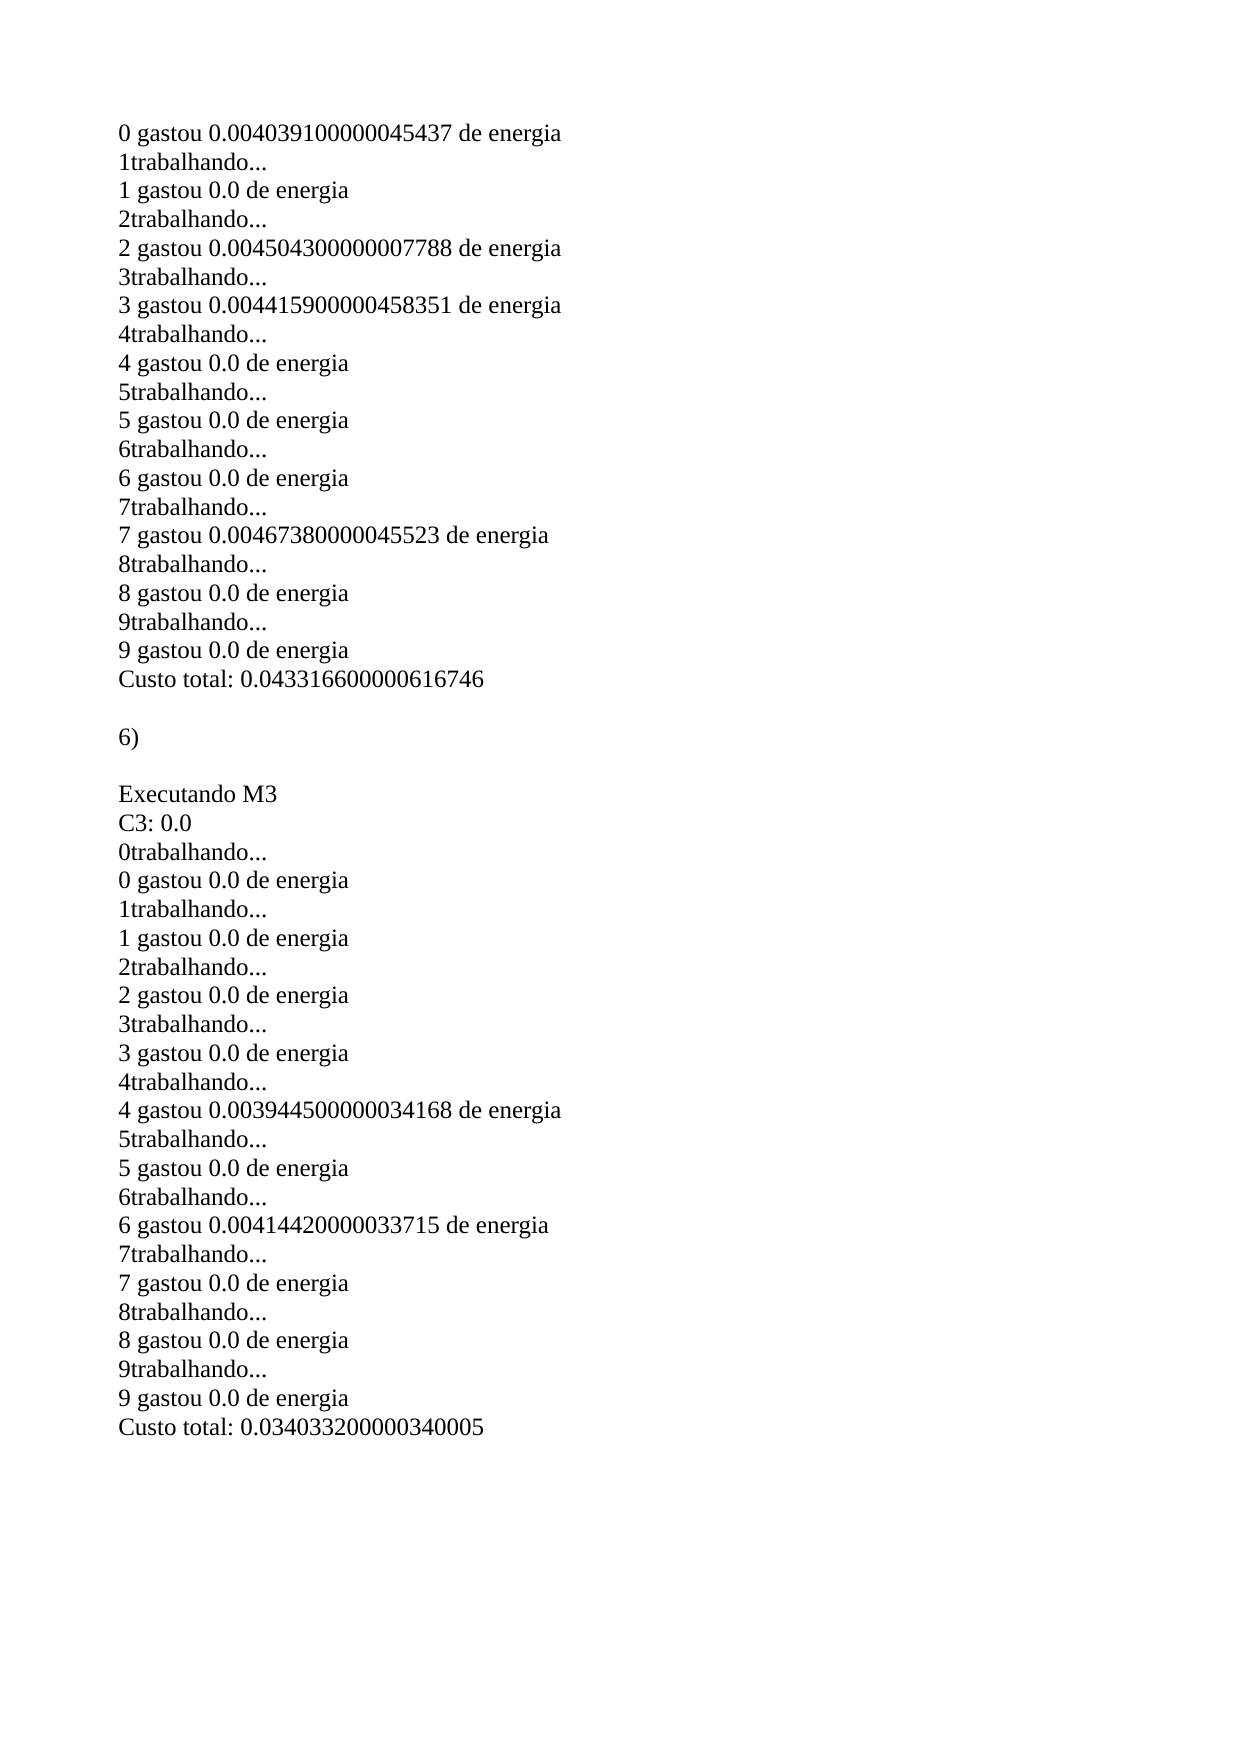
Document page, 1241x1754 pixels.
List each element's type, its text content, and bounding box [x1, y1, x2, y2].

text 5trabalhando... [118, 1124, 1122, 1153]
text 0trabalhando... [118, 837, 1122, 866]
text Custo total: 0.034033200000340005 [118, 1412, 1122, 1441]
text 9trabalhando... [118, 607, 1122, 636]
text 9 gastou 0.0 de energia [118, 636, 1122, 664]
text 5 gastou 0.0 de energia [118, 406, 1122, 434]
text 6 gastou 0.0 de energia [118, 463, 1122, 492]
text 2 gastou 0.004504300000007788 de energia [118, 233, 1122, 262]
text 5 gastou 0.0 de energia [118, 1153, 1122, 1182]
text 3 gastou 0.004415900000458351 de energia [118, 291, 1122, 319]
text C3: 0.0 [118, 808, 1122, 837]
text 9trabalhando... [118, 1354, 1122, 1383]
text 7 gastou 0.00467380000045523 de energia [118, 521, 1122, 549]
text 3trabalhando... [118, 1009, 1122, 1038]
text 3 gastou 0.0 de energia [118, 1038, 1122, 1067]
text 9 gastou 0.0 de energia [118, 1383, 1122, 1412]
text 6trabalhando... [118, 1182, 1122, 1211]
text 4 gastou 0.003944500000034168 de energia [118, 1096, 1122, 1124]
text 8 gastou 0.0 de energia [118, 578, 1122, 607]
text 8trabalhando... [118, 549, 1122, 578]
text 2trabalhando... [118, 952, 1122, 981]
text 4 gastou 0.0 de energia [118, 348, 1122, 377]
text 1trabalhando... [118, 894, 1122, 923]
text 1 gastou 0.0 de energia [118, 176, 1122, 204]
text 8trabalhando... [118, 1297, 1122, 1326]
text 0 gastou 0.0 de energia [118, 866, 1122, 894]
text 1 gastou 0.0 de energia [118, 923, 1122, 952]
text 3trabalhando... [118, 262, 1122, 291]
text 4trabalhando... [118, 319, 1122, 348]
text 7 gastou 0.0 de energia [118, 1268, 1122, 1297]
text 6 gastou 0.00414420000033715 de energia [118, 1211, 1122, 1239]
text 7trabalhando... [118, 492, 1122, 521]
text 6trabalhando... [118, 434, 1122, 463]
text 2trabalhando... [118, 204, 1122, 233]
text 4trabalhando... [118, 1067, 1122, 1096]
text Executando M3 [118, 779, 1122, 808]
text 0 gastou 0.004039100000045437 de energia [118, 118, 1122, 147]
text Custo total: 0.043316600000616746 [118, 664, 1122, 693]
text 6) [118, 722, 1122, 751]
text 2 gastou 0.0 de energia [118, 981, 1122, 1009]
text 1trabalhando... [118, 147, 1122, 176]
text 5trabalhando... [118, 377, 1122, 406]
text 7trabalhando... [118, 1239, 1122, 1268]
text 8 gastou 0.0 de energia [118, 1326, 1122, 1354]
